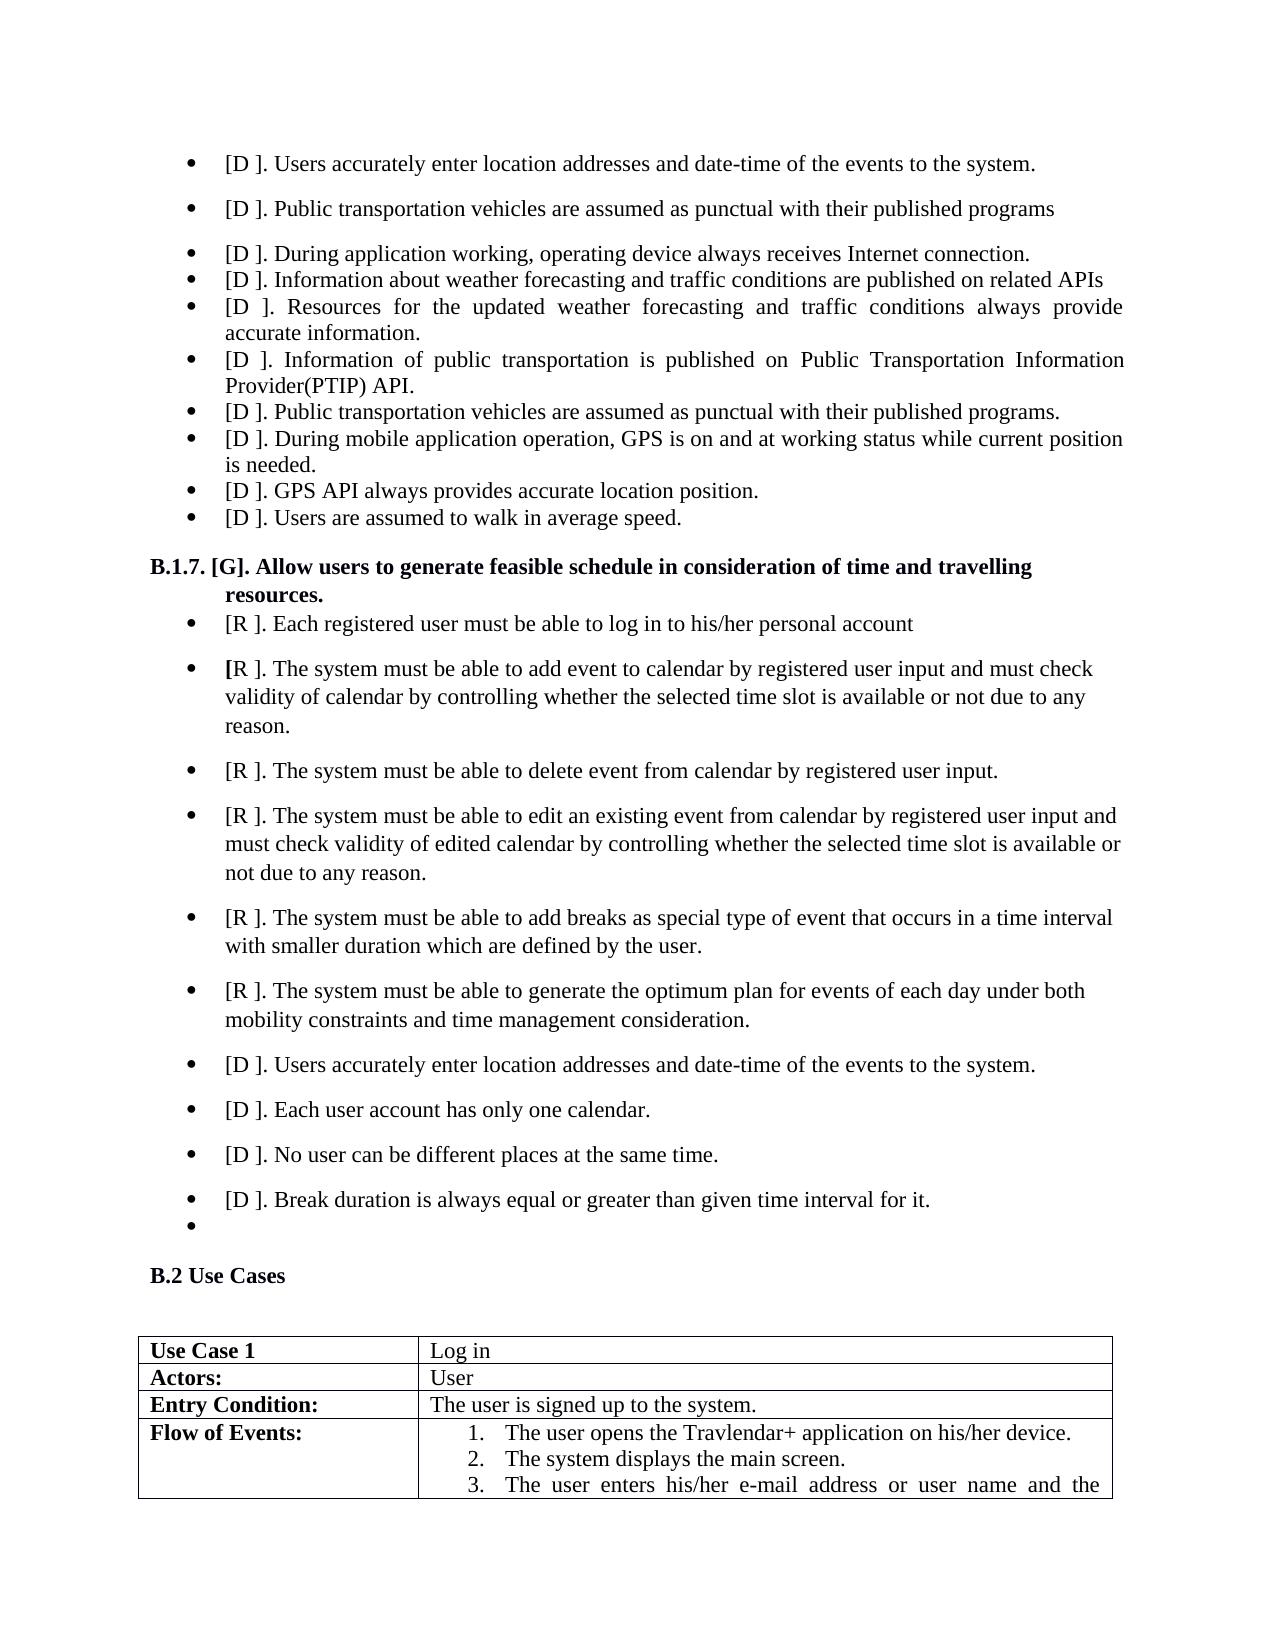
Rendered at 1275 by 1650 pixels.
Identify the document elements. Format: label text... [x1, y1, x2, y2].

list [R ]. The system must be able to edit an existing event from calendar by registered user input and must check validity of edited calendar by controlling whether the selected time slot is available or not due to any reason. [187, 802, 1125, 885]
subtitle B.2 Use Cases [150, 1262, 1125, 1288]
list [D ]. Break duration is always equal or greater than given time interval for it. [187, 1186, 1125, 1213]
list [R ]. Each registered user must be able to log in to his/her personal account [187, 610, 1125, 636]
table_cell Actors: [139, 1364, 418, 1390]
subtitle B.1.7. [G]. Allow users to generate feasible schedule in consideration of time and travelling resources. [150, 553, 1125, 608]
table_header Use Case 1 [139, 1337, 418, 1363]
list [D ]. Users are assumed to walk in average speed. [187, 504, 1125, 530]
list [D ]. Each user account has only one calendar. [187, 1096, 1125, 1123]
list [D ]. GPS API always provides accurate location position. [187, 477, 1125, 504]
list [D ]. No user can be different places at the same time. [187, 1141, 1125, 1168]
table_cell The user opens the Travlendar+ application on his/her device. The system displays the main screen. The user enters his/her e-mail address or user name and the [419, 1419, 1112, 1498]
list [R ]. The system must be able to generate the optimum plan for events of each day under both mobility constraints and time management consideration. [187, 978, 1125, 1032]
list [D ]. Information about weather forecasting and traffic conditions are published on related APIs [187, 267, 1125, 293]
table_cell The user is signed up to the system. [419, 1391, 1112, 1418]
table_cell Entry Condition: [139, 1391, 418, 1418]
table_cell Flow of Events: [139, 1419, 418, 1498]
list [D ]. Information of public transportation is published on Public Transportation Information Provider(PTIP) API. [187, 346, 1125, 398]
list [D ]. Users accurately enter location addresses and date-time of the events to the system. [187, 150, 1125, 176]
list [D ]. Resources for the updated weather forecasting and traffic conditions always provide accurate information. [187, 293, 1125, 346]
list [D ]. During application working, operating device always receives Internet connection. [187, 240, 1125, 267]
list [D ]. Public transportation vehicles are assumed as punctual with their published programs. [187, 398, 1125, 425]
list [D ]. During mobile application operation, GPS is on and at working status while current position is needed. [187, 425, 1125, 477]
list [R ]. The system must be able to add breaks as special type of event that occurs in a time interval with smaller duration which are defined by the user. [187, 904, 1125, 959]
list [D ]. Public transportation vehicles are assumed as punctual with their published programs [187, 195, 1125, 221]
list [R ]. The system must be able to delete event from calendar by registered user input. [187, 757, 1125, 783]
table_header Log in [419, 1337, 1112, 1363]
list [D ]. Users accurately enter location addresses and date-time of the events to the system. [187, 1051, 1125, 1077]
table_cell User [419, 1364, 1112, 1390]
list [R ]. The system must be able to add event to calendar by registered user input and must check validity of calendar by controlling whether the selected time slot is available or not due to any reason. [187, 655, 1125, 738]
